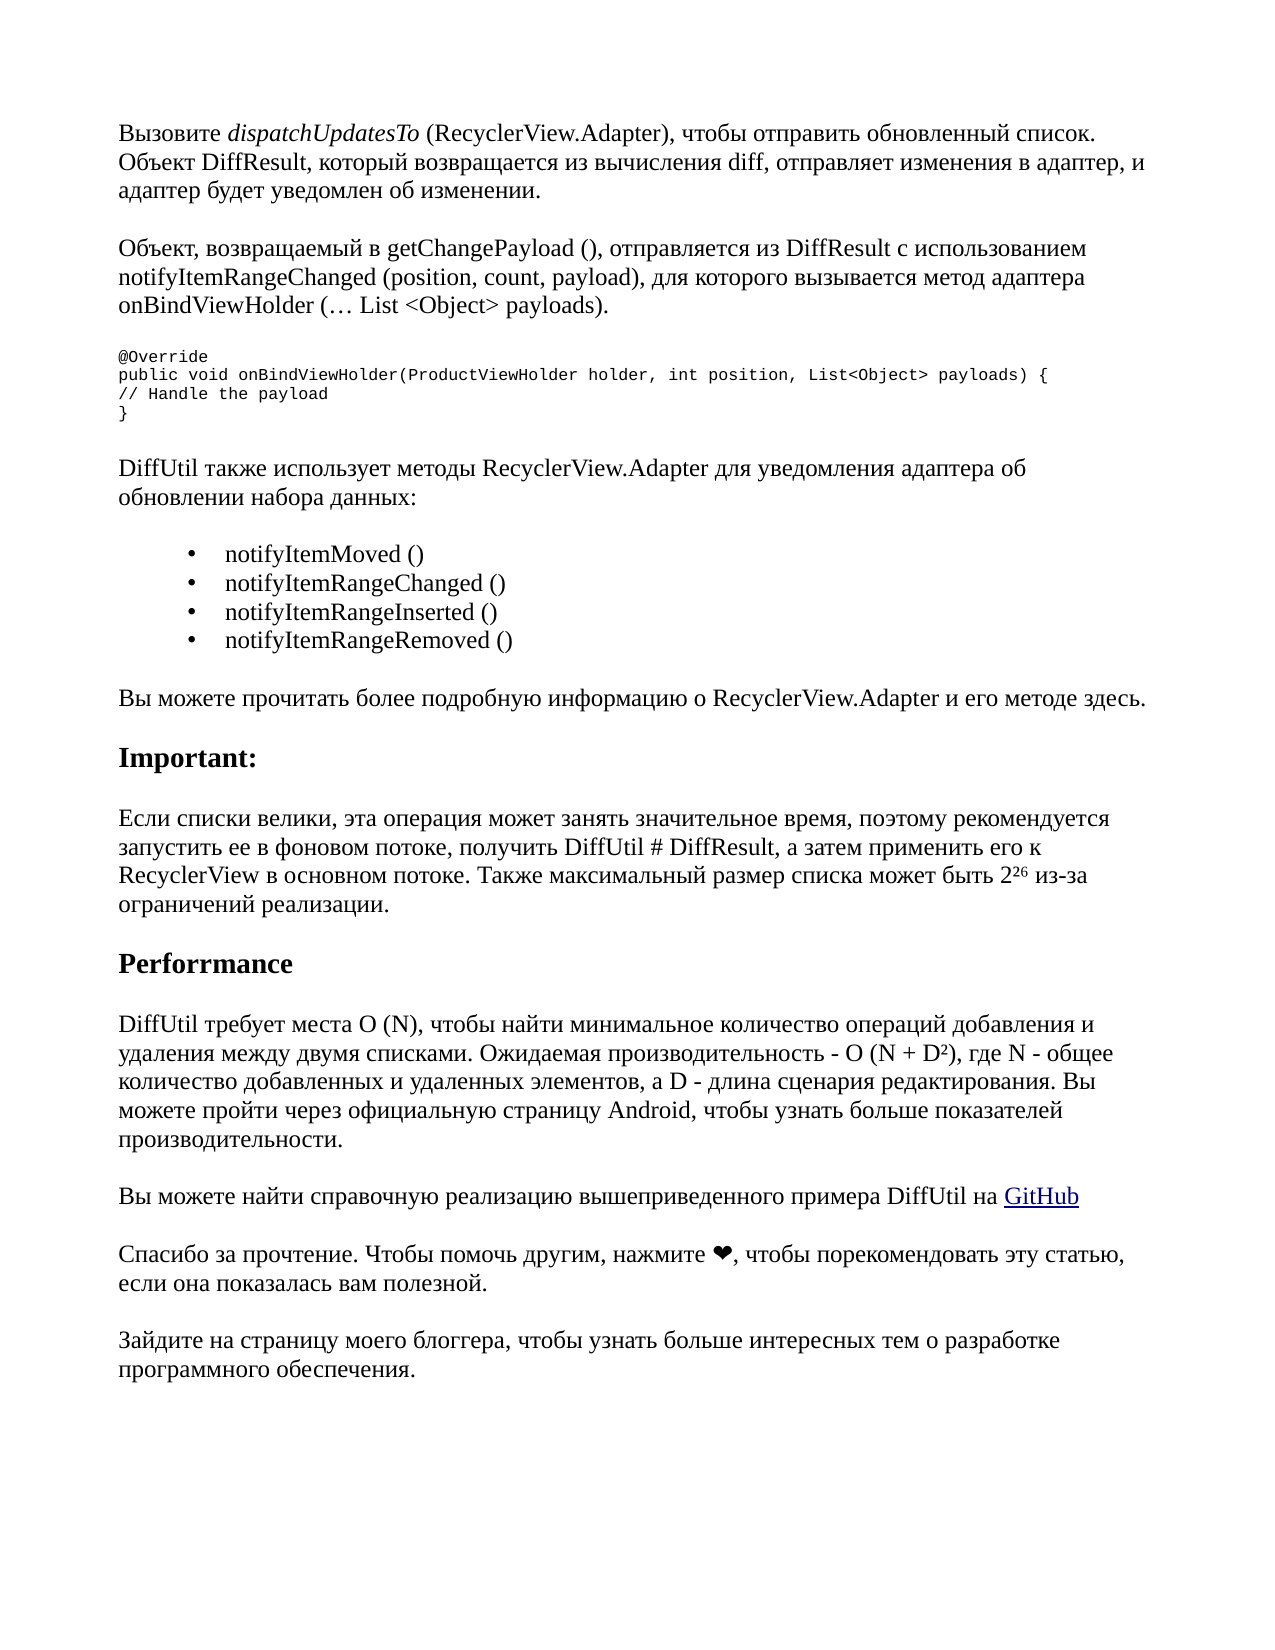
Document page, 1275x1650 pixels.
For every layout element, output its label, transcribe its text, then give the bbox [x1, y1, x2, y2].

text Зайдите на страницу моего блоггера, чтобы узнать больше интересных тем о разработке программного обеспечения. [118, 1325, 1157, 1383]
text DiffUtil требует места O (N), чтобы найти минимальное количество операций добавления и удаления между двумя списками. Ожидаемая производительность - O (N + D²), где N - общее количество добавленных и удаленных элементов, а D - длина сценария редактирования. Вы можете пройти через официальную страницу Android, чтобы узнать больше показателей производительности. [118, 1009, 1157, 1153]
text Important: [118, 741, 1157, 774]
text @Override [118, 348, 1157, 367]
text // Handle the payload [118, 386, 1157, 405]
text Объект, возвращаемый в getChangePayload (), отправляется из DiffResult с использованием notifyItemRangeChanged (position, count, payload), для которого вызывается метод адаптера onBindViewHolder (… List <Object> payloads). [118, 233, 1157, 319]
text } [118, 405, 1157, 423]
text Вы можете найти справочную реализацию вышеприведенного примера DiffUtil на GitHub [118, 1181, 1157, 1210]
text DiffUtil также использует методы RecyclerView.Adapter для уведомления адаптера об обновлении набора данных: [118, 453, 1157, 511]
text public void onBindViewHolder(ProductViewHolder holder, int position, List<Object> payloads) { [118, 367, 1157, 386]
text Вызовите dispatchUpdatesTo (RecyclerView.Adapter), чтобы отправить обновленный список. Объект DiffResult, который возвращается из вычисления diff, отправляет изменения в адаптер, и адаптер будет уведомлен об изменении. [118, 118, 1157, 204]
list notifyItemRangeInserted () [187, 597, 1157, 626]
list notifyItemRangeChanged () [187, 568, 1157, 597]
text Если списки велики, эта операция может занять значительное время, поэтому рекомендуется запустить ее в фоновом потоке, получить DiffUtil # DiffResult, а затем применить его к RecyclerView в основном потоке. Также максимальный размер списка может быть 2²⁶ из-за ограничений реализации. [118, 803, 1157, 918]
text Вы можете прочитать более подробную информацию о RecyclerView.Adapter и его методе здесь. [118, 683, 1157, 712]
list notifyItemMoved () [187, 539, 1157, 568]
list notifyItemRangeRemoved () [187, 626, 1157, 654]
text Perforrmance [118, 947, 1157, 980]
text Спасибо за прочтение. Чтобы помочь другим, нажмите ❤, чтобы порекомендовать эту статью, если она показалась вам полезной. [118, 1239, 1157, 1296]
